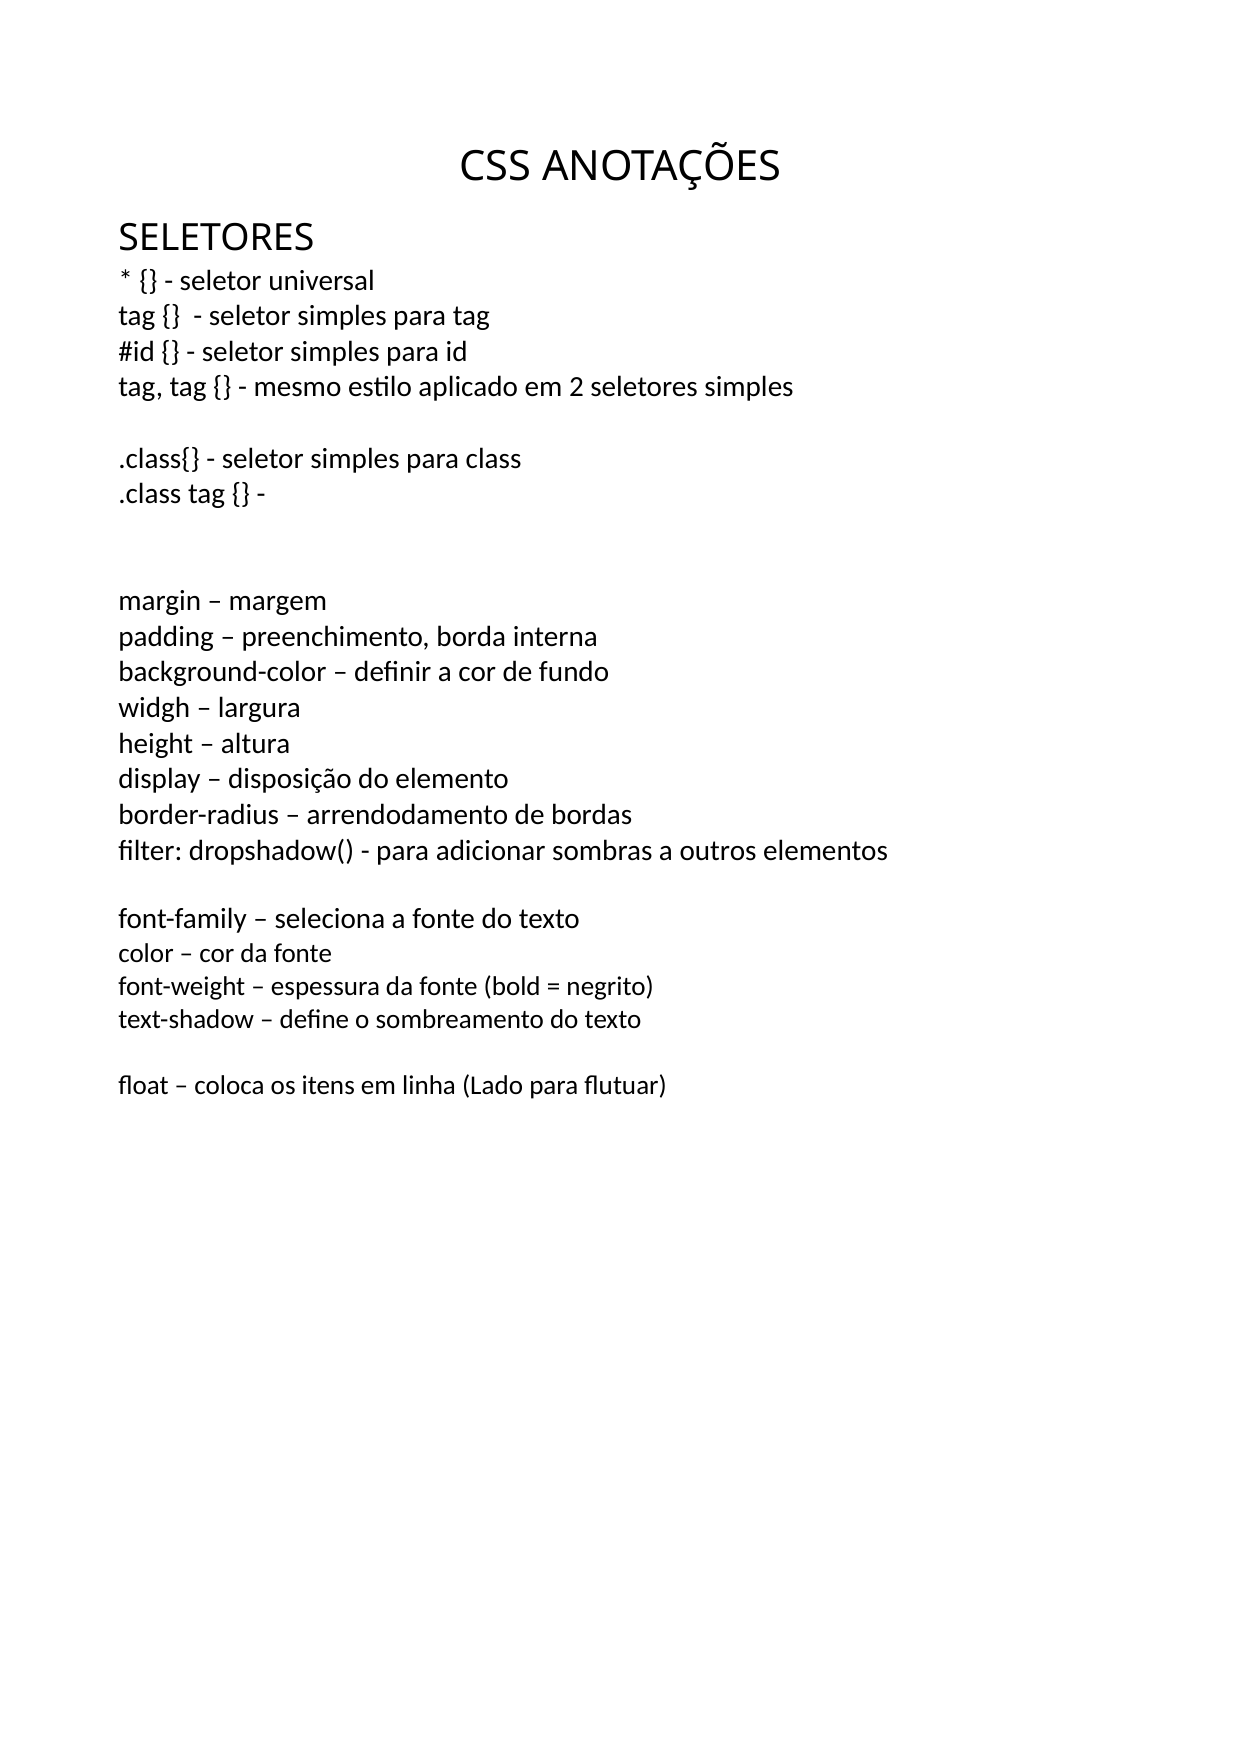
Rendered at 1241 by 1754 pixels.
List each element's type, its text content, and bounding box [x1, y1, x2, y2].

text text-shadow – define o sombreamento do texto [118, 1002, 1122, 1035]
text height – altura [118, 725, 1122, 760]
text filter: dropshadow() - para adicionar sombras a outros elementos [118, 832, 1122, 867]
text .class{} - seletor simples para class [118, 440, 1122, 475]
text CSS ANOTAÇÕES [118, 136, 1122, 193]
text color – cor da fonte [118, 936, 1122, 969]
text SELETORES [118, 211, 1122, 262]
text font-family – seleciona a fonte do texto [118, 900, 1122, 936]
text .class tag {} - [118, 475, 1122, 511]
text border-radius – arrendodamento de bordas [118, 796, 1122, 832]
text background-color – definir a cor de fundo [118, 653, 1122, 689]
text tag {} - seletor simples para tag [118, 297, 1122, 333]
text tag, tag {} - mesmo estilo aplicado em 2 seletores simples [118, 368, 1122, 404]
text padding – preenchimento, borda interna [118, 618, 1122, 653]
text widgh – largura [118, 689, 1122, 725]
text #id {} - seletor simples para id [118, 333, 1122, 368]
text font-weight – espessura da fonte (bold = negrito) [118, 969, 1122, 1002]
text * {} - seletor universal [118, 262, 1122, 297]
text float – coloca os itens em linha (Lado para flutuar) [118, 1068, 1122, 1101]
text margin – margem [118, 582, 1122, 618]
text display – disposição do elemento [118, 760, 1122, 796]
